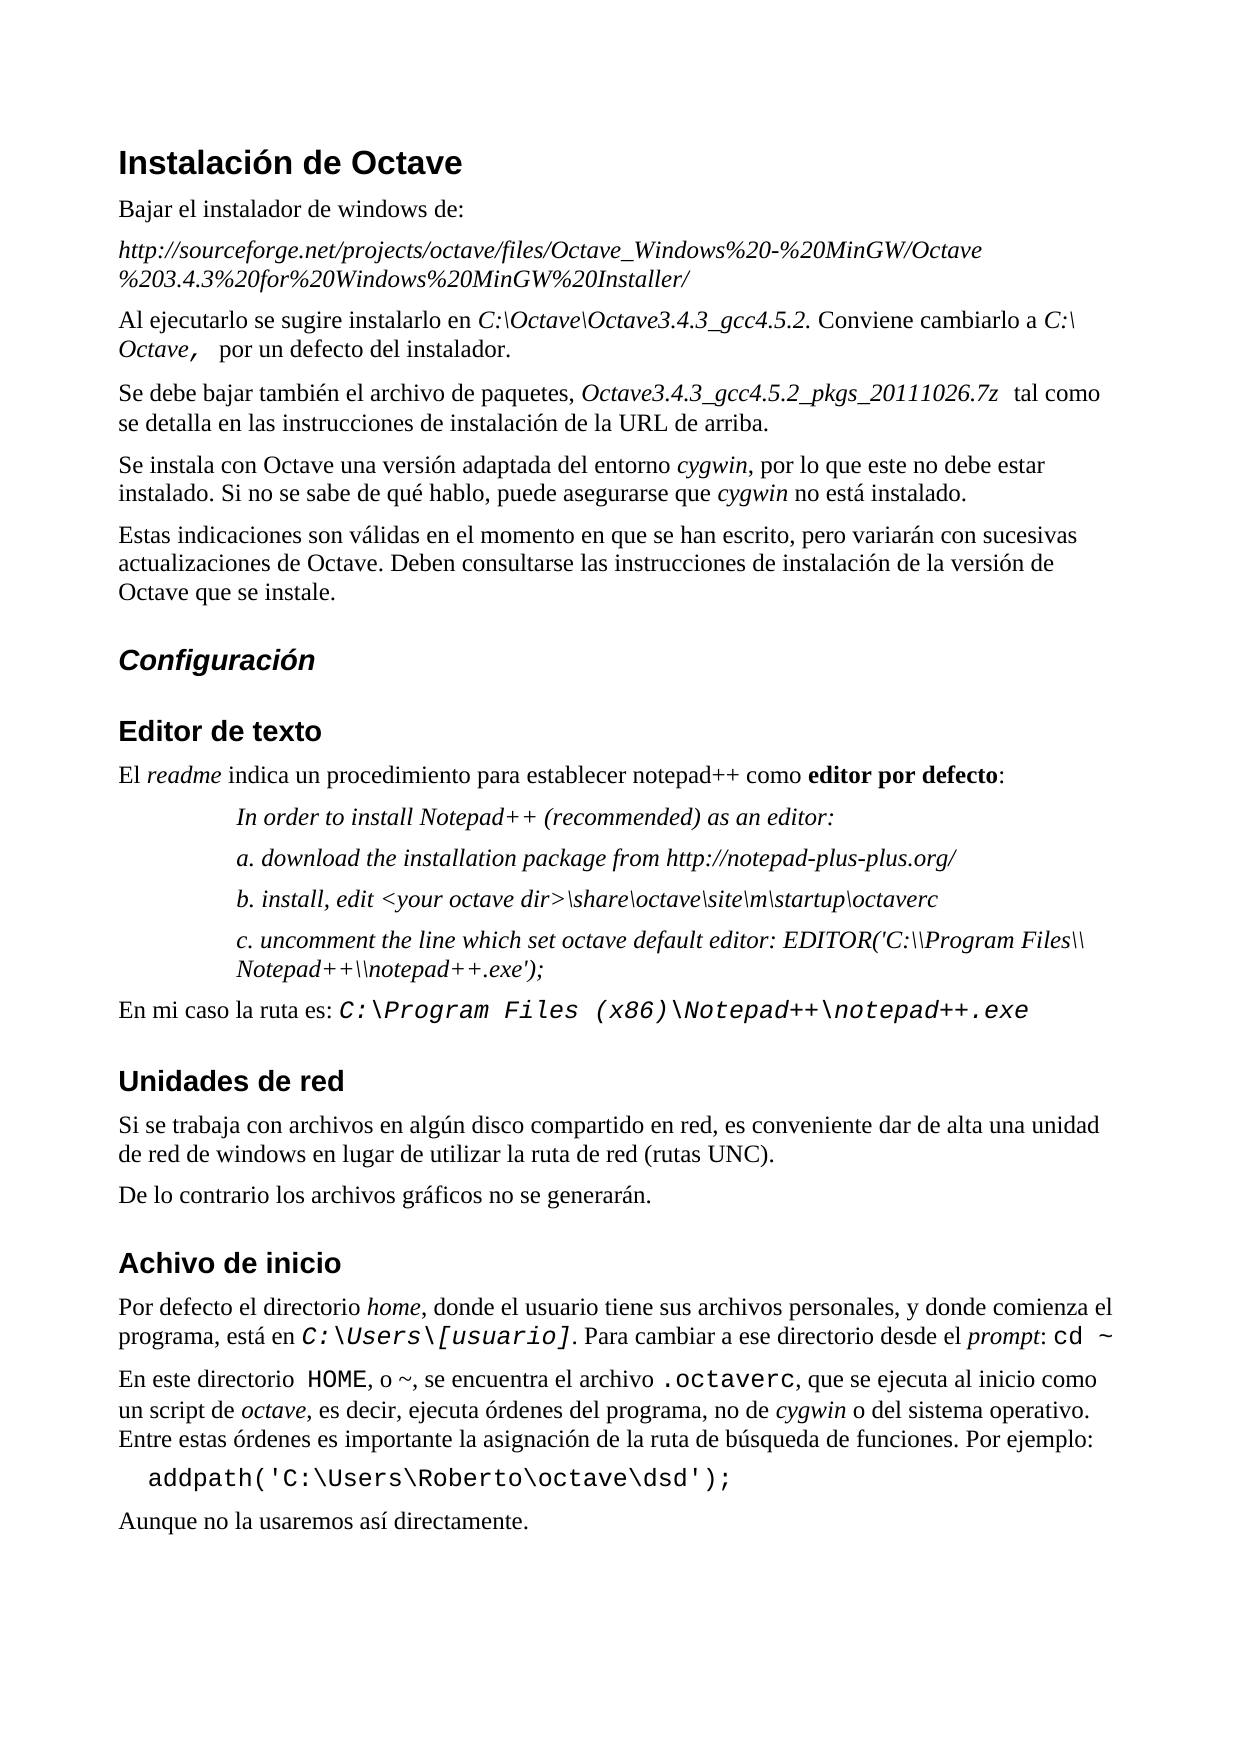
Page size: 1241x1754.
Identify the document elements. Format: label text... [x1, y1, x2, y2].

text Bajar el instalador de windows de: [118, 194, 1122, 223]
subtitle Unidades de red [118, 1064, 1122, 1097]
text Estas indicaciones son válidas en el momento en que se han escrito, pero variarán con sucesivas actualizaciones de Octave. Deben consultarse las instrucciones de instalación de la versión de Octave que se instale. [118, 520, 1122, 606]
text En este directorio HOME, o ~, se encuentra el archivo .octaverc, que se ejecuta al inicio como un script de octave, es decir, ejecuta órdenes del programa, no de cygwin o del sistema operativo. Entre estas órdenes es importante la asignación de la ruta de búsqueda de funciones. Por ejemplo: [118, 1364, 1122, 1453]
text http://sourceforge.net/projects/octave/files/Octave_Windows%20-%20MinGW/Octave%203.4.3%20for%20Windows%20MinGW%20Installer/ [118, 236, 1122, 293]
text El readme indica un procedimiento para establecer notepad++ como editor por defecto: [118, 761, 1122, 789]
subtitle Instalación de Octave [118, 143, 1122, 182]
text a. download the installation package from http://notepad-plus-plus.org/ [236, 843, 1122, 872]
text De lo contrario los archivos gráficos no se generarán. [118, 1180, 1122, 1209]
subtitle Achivo de inicio [118, 1246, 1122, 1280]
subtitle Editor de texto [118, 714, 1122, 748]
text Al ejecutarlo se sugire instalarlo en C:\Octave\Octave3.4.3_gcc4.5.2. Conviene cambiarlo a C:\Octave, por un defecto del instalador. [118, 306, 1122, 365]
text c. uncomment the line which set octave default editor: EDITOR('C:\\Program Files\\Notepad++\\notepad++.exe'); [236, 926, 1122, 983]
text Se instala con Octave una versión adaptada del entorno cygwin, por lo que este no debe estar instalado. Si no se sabe de qué hablo, puede asegurarse que cygwin no está instalado. [118, 450, 1122, 507]
text addpath('C:\Users\Roberto\octave\dsd'); [148, 1465, 1122, 1493]
text Si se trabaja con archivos en algún disco compartido en red, es conveniente dar de alta una unidad de red de windows en lugar de utilizar la ruta de red (rutas UNC). [118, 1110, 1122, 1167]
text Aunque no la usaremos así directamente. [118, 1506, 1122, 1535]
text In order to install Notepad++ (recommended) as an editor: [118, 802, 1122, 831]
text En mi caso la ruta es: C:\Program Files (x86)\Notepad++\notepad++.exe [118, 996, 1122, 1026]
text Se debe bajar también el archivo de paquetes, Octave3.4.3_gcc4.5.2_pkgs_20111026.7z tal como se detalla en las instrucciones de instalación de la URL de arriba. [118, 378, 1122, 437]
subtitle Configuración [118, 643, 1122, 677]
text Por defecto el directorio home, donde el usuario tiene sus archivos personales, y donde comienza el programa, está en C:\Users\[usuario]. Para cambiar a ese directorio desde el prompt: cd ~ [118, 1292, 1122, 1352]
text b. install, edit <your octave dir>\share\octave\site\m\startup\octaverc [236, 884, 1122, 913]
